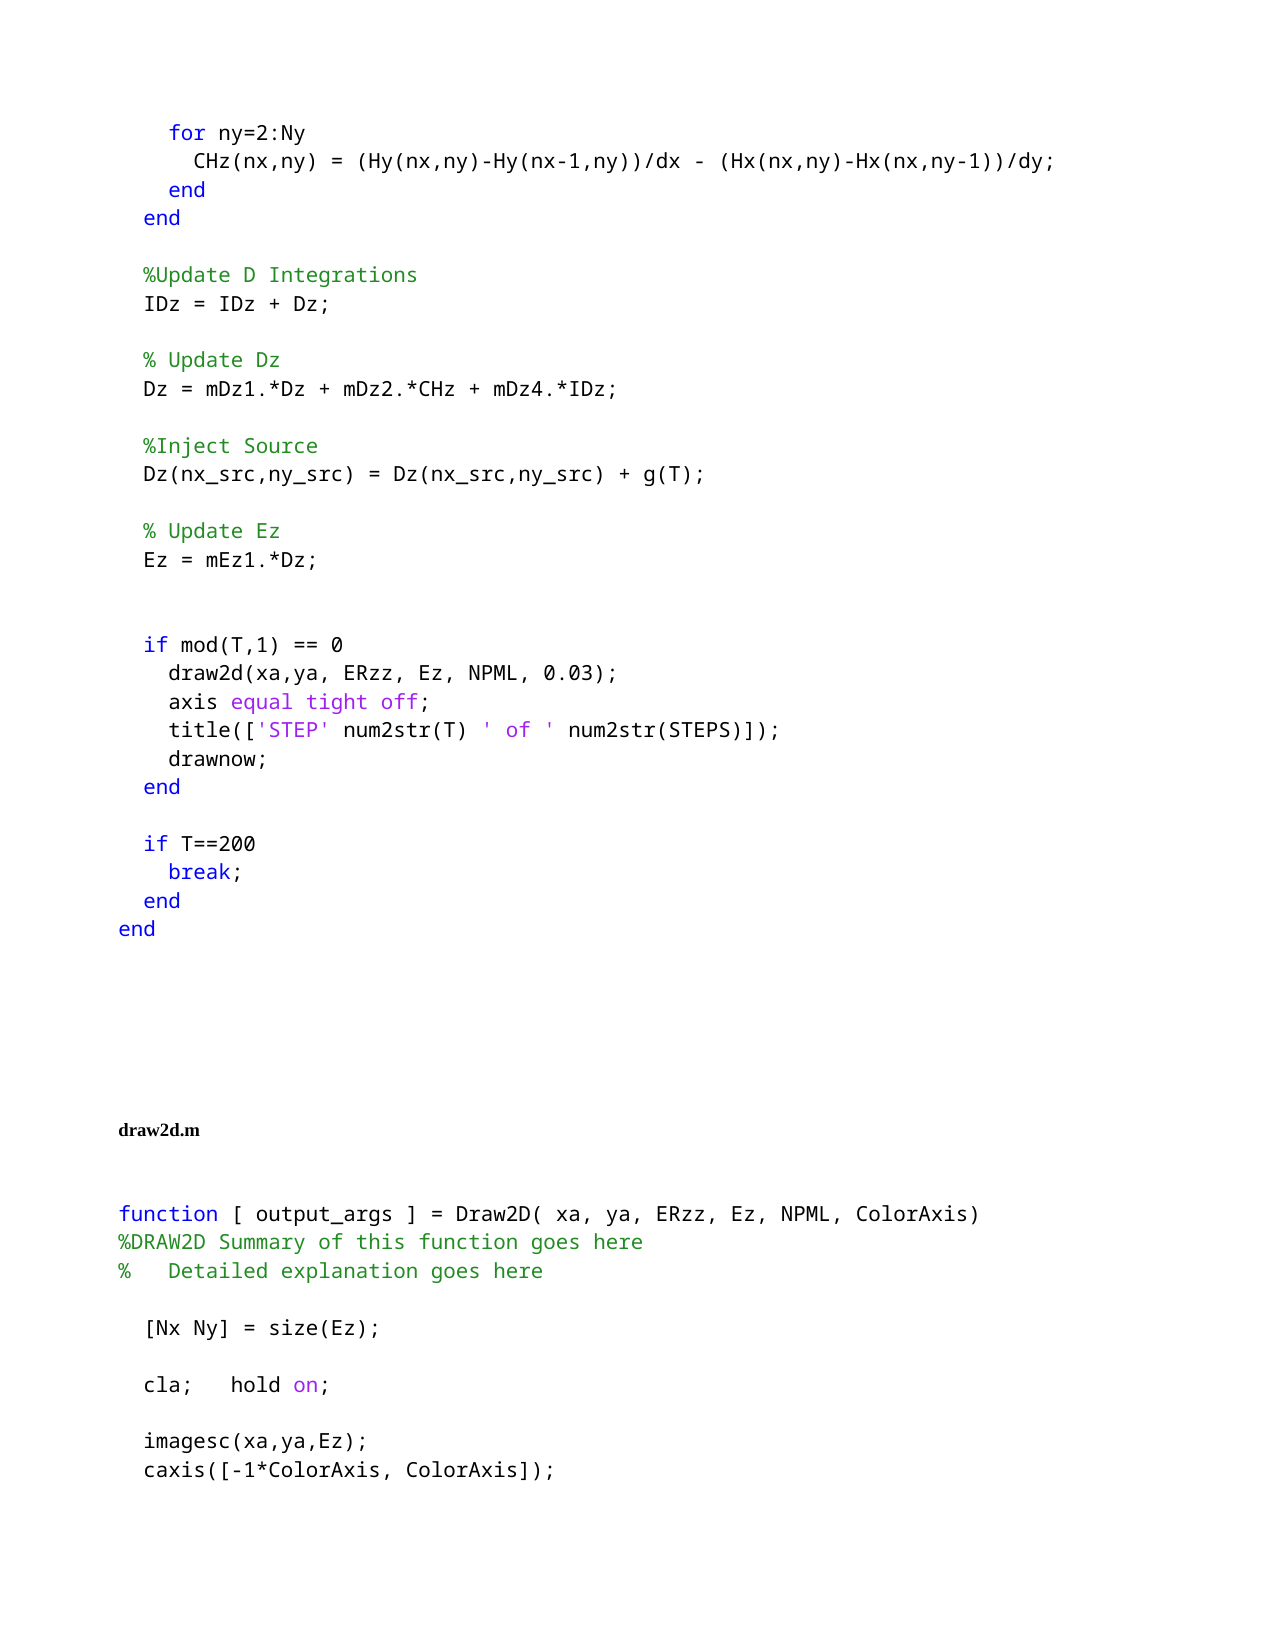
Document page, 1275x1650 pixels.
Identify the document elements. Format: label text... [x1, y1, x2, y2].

text caxis([-1*ColorAxis, ColorAxis]); [118, 1455, 1157, 1483]
text %DRAW2D Summary of this function goes here [118, 1227, 1157, 1256]
text cla; hold on; [118, 1370, 1157, 1398]
text end [118, 203, 1157, 232]
text % Update Ez [118, 516, 1157, 545]
text %Update D Integrations [118, 260, 1157, 289]
text imagesc(xa,ya,Ez); [118, 1427, 1157, 1455]
text title(['STEP' num2str(T) ' of ' num2str(STEPS)]); [118, 715, 1157, 744]
text %Inject Source [118, 431, 1157, 459]
text draw2d(xa,ya, ERzz, Ez, NPML, 0.03); [118, 658, 1157, 687]
text % Update Dz [118, 346, 1157, 374]
text end [118, 886, 1157, 914]
text draw2d.m [118, 1113, 1157, 1142]
text IDz = IDz + Dz; [118, 289, 1157, 317]
text if mod(T,1) == 0 [118, 630, 1157, 658]
text drawnow; [118, 744, 1157, 772]
text Ez = mEz1.*Dz; [118, 545, 1157, 573]
text CHz(nx,ny) = (Hy(nx,ny)-Hy(nx-1,ny))/dx - (Hx(nx,ny)-Hx(nx,ny-1))/dy; [118, 147, 1157, 175]
text [Nx Ny] = size(Ez); [118, 1313, 1157, 1341]
text Dz = mDz1.*Dz + mDz2.*CHz + mDz4.*IDz; [118, 374, 1157, 402]
text end [118, 772, 1157, 801]
text Dz(nx_src,ny_src) = Dz(nx_src,ny_src) + g(T); [118, 459, 1157, 488]
text break; [118, 857, 1157, 886]
text if T==200 [118, 829, 1157, 857]
text end [118, 914, 1157, 943]
text function [ output_args ] = Draw2D( xa, ya, ERzz, Ez, NPML, ColorAxis) [118, 1199, 1157, 1227]
text % Detailed explanation goes here [118, 1256, 1157, 1284]
text end [118, 175, 1157, 203]
text for ny=2:Ny [118, 118, 1157, 147]
text axis equal tight off; [118, 687, 1157, 715]
